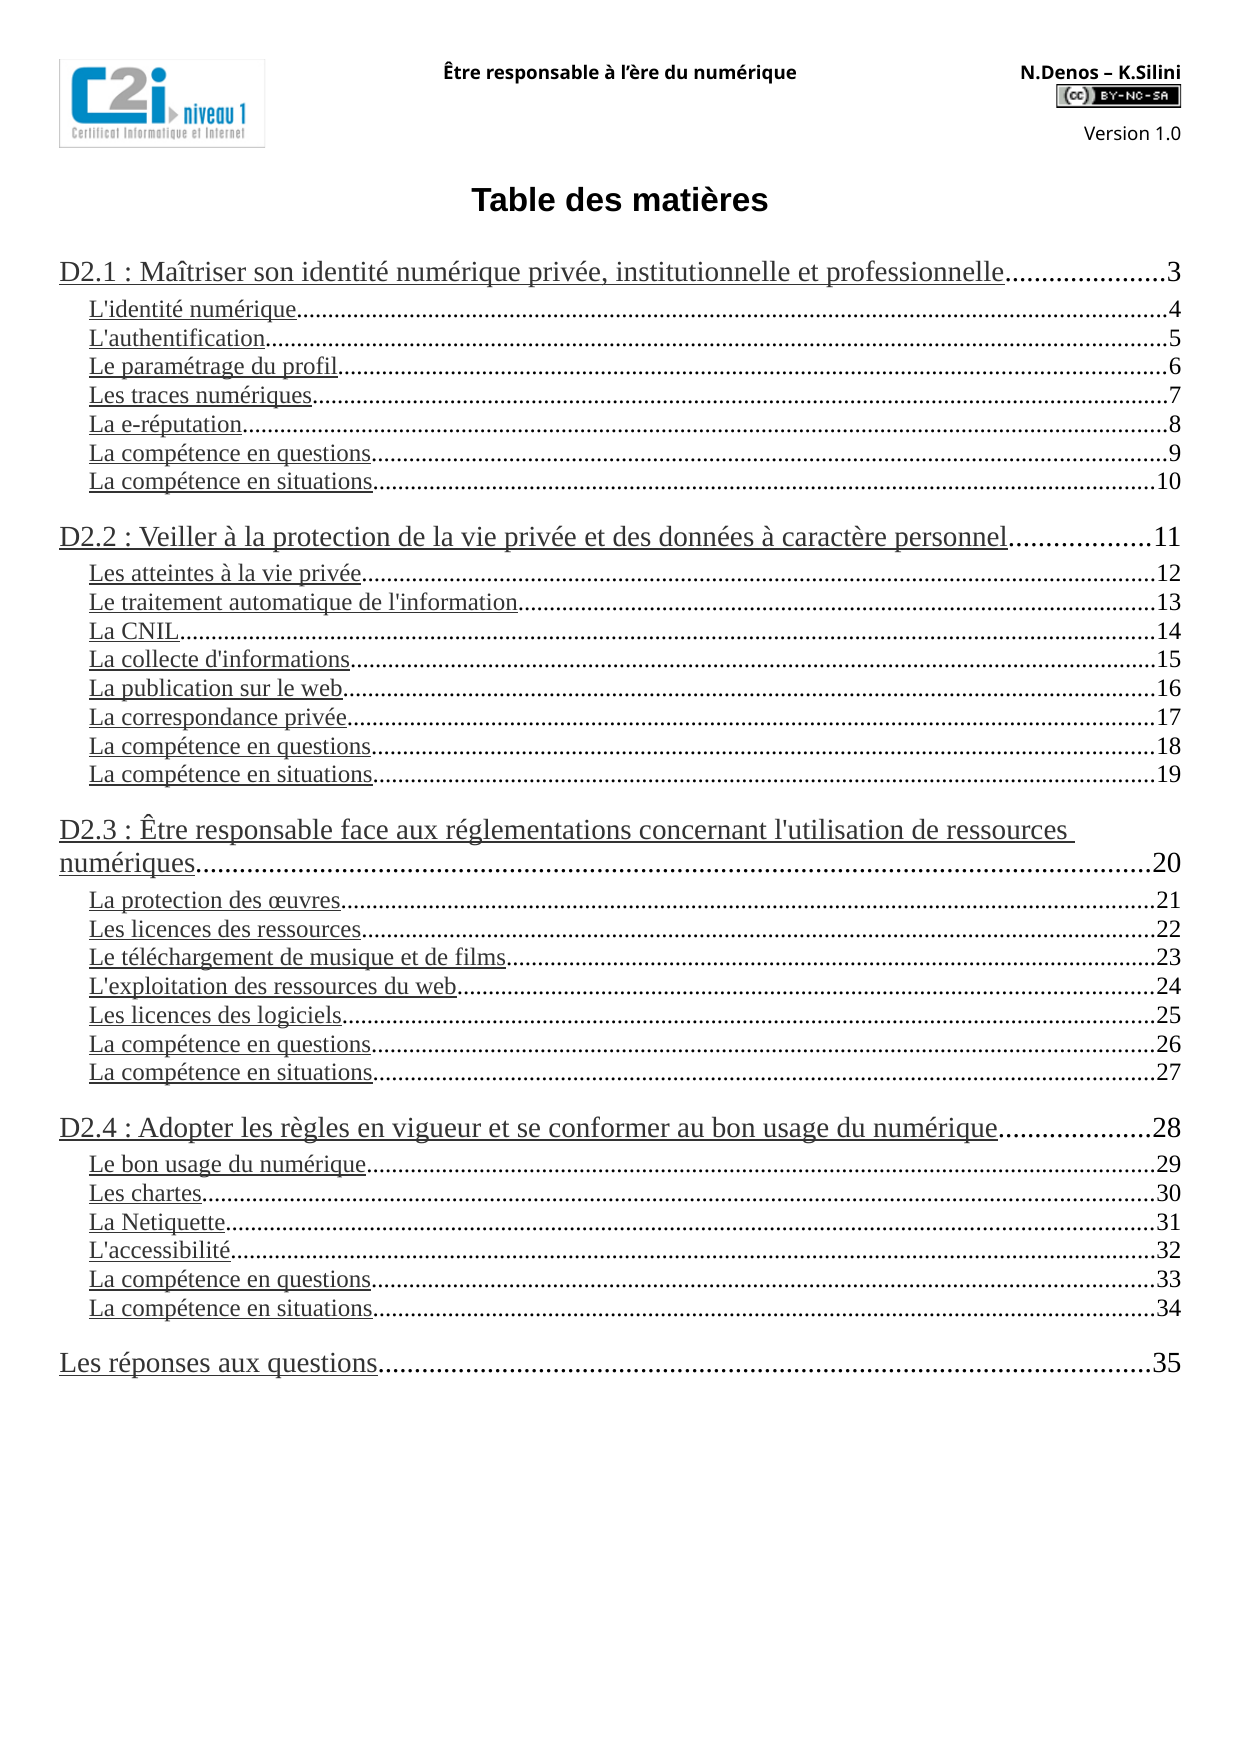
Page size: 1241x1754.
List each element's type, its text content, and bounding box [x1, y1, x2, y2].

text Le traitement automatique de l'information 13 [88, 587, 1181, 616]
text La compétence en questions 18 [88, 731, 1181, 759]
text La correspondance privée 17 [88, 702, 1181, 731]
text Les chartes 30 [88, 1178, 1181, 1207]
text La publication sur le web 16 [88, 673, 1181, 702]
text L'authentification 5 [88, 323, 1181, 351]
text Les traces numériques 7 [88, 380, 1181, 409]
text Le paramétrage du profil 6 [88, 351, 1181, 380]
text Les licences des ressources 22 [88, 914, 1181, 942]
text La protection des œuvres 21 [88, 885, 1181, 914]
text L'accessibilité 32 [88, 1236, 1181, 1264]
text La compétence en situations 10 [88, 466, 1181, 495]
text La compétence en situations 19 [88, 759, 1181, 788]
text Le téléchargement de musique et de films 23 [88, 942, 1181, 971]
text D2.3 : Être responsable face aux réglementations concernant l'utilisation de ressources numériques 20 [59, 812, 1181, 879]
text La Netiquette 31 [88, 1207, 1181, 1236]
text D2.4 : Adopter les règles en vigueur et se conformer au bon usage du numérique 28 [59, 1110, 1181, 1143]
text La CNIL 14 [88, 616, 1181, 644]
subtitle Table des matières [59, 180, 1181, 218]
text D2.1 : Maîtriser son identité numérique privée, institutionnelle et professionnelle 3 [59, 254, 1181, 288]
text Les atteintes à la vie privée 12 [88, 558, 1181, 587]
text La collecte d'informations 15 [88, 644, 1181, 673]
text La compétence en questions 26 [88, 1029, 1181, 1057]
text Le bon usage du numérique 29 [88, 1149, 1181, 1178]
text Les réponses aux questions 35 [59, 1346, 1181, 1379]
text La compétence en questions 9 [88, 438, 1181, 466]
picture [59, 59, 266, 148]
text La e-réputation 8 [88, 409, 1181, 438]
text La compétence en questions 33 [88, 1264, 1181, 1293]
text L'exploitation des ressources du web 24 [88, 971, 1181, 1000]
text D2.2 : Veiller à la protection de la vie privée et des données à caractère personnel 11 [59, 519, 1181, 552]
text La compétence en situations 34 [88, 1293, 1181, 1322]
picture [1056, 84, 1182, 108]
text Les licences des logiciels 25 [88, 1000, 1181, 1029]
text L'identité numérique 4 [88, 294, 1181, 323]
text La compétence en situations 27 [88, 1057, 1181, 1086]
